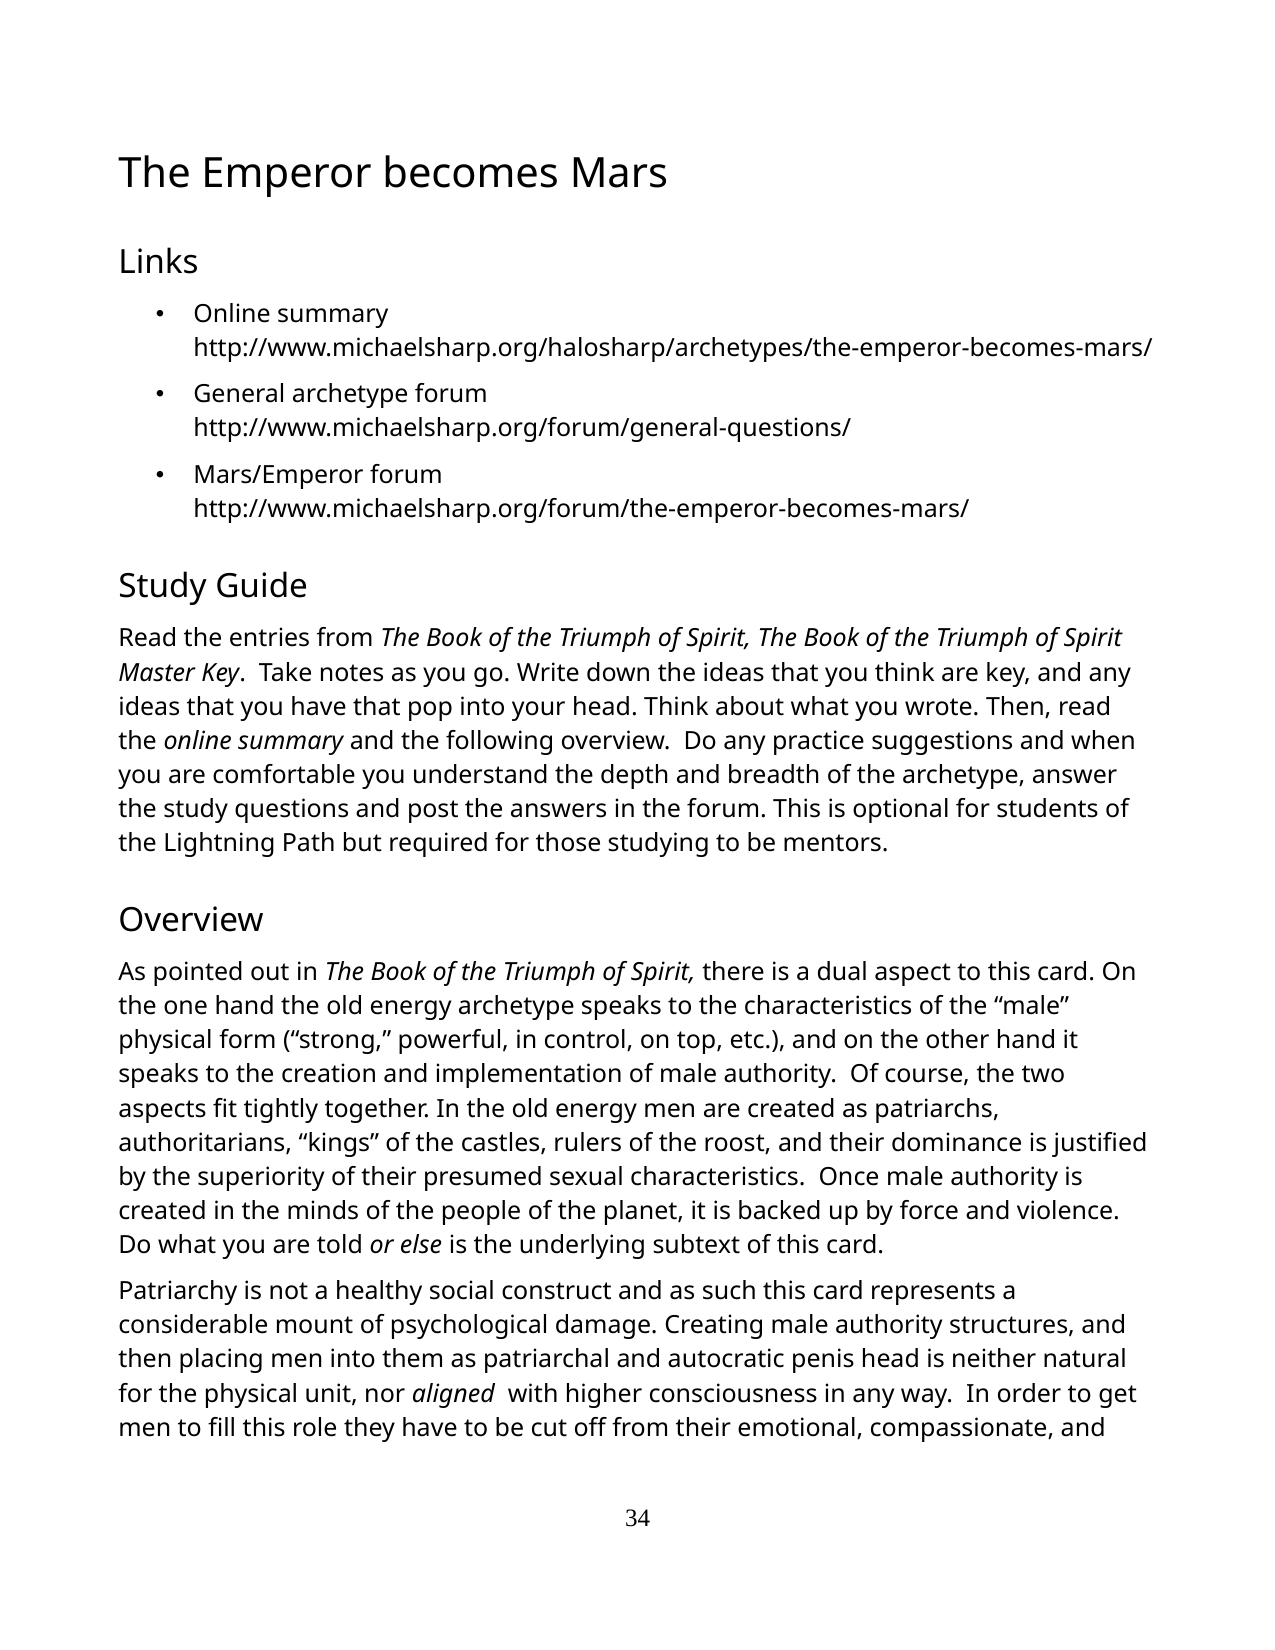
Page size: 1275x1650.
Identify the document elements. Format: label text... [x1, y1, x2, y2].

text Patriarchy is not a healthy social construct and as such this card represents a considerable mount of psychological damage. Creating male authority structures, and then placing men into them as patriarchal and autocratic penis head is neither natural for the physical unit, nor aligned with higher consciousness in any way. In order to get men to fill this role they have to be cut off from their emotional, compassionate, and [118, 1273, 1157, 1443]
list Online summary http://www.michaelsharp.org/halosharp/archetypes/the-emperor-becomes-mars/ [156, 295, 1157, 363]
subtitle Study Guide [118, 562, 1157, 608]
text Read the entries from The Book of the Triumph of Spirit, The Book of the Triumph of Spirit Master Key. Take notes as you go. Write down the ideas that you think are key, and any ideas that you have that pop into your head. Think about what you wrote. Then, read the online summary and the following overview. Do any practice suggestions and when you are comfortable you understand the depth and breadth of the archetype, answer the study questions and post the answers in the forum. This is optional for students of the Lightning Path but required for those studying to be mentors. [118, 620, 1157, 858]
subtitle Overview [118, 896, 1157, 941]
subtitle The Emperor becomes Mars [118, 143, 1157, 200]
list General archetype forum http://www.michaelsharp.org/forum/general-questions/ [156, 376, 1157, 444]
subtitle Links [118, 237, 1157, 283]
list Mars/Emperor forum http://www.michaelsharp.org/forum/the-emperor-becomes-mars/ [156, 457, 1157, 525]
text As pointed out in The Book of the Triumph of Spirit, there is a dual aspect to this card. On the one hand the old energy archetype speaks to the characteristics of the “male” physical form (“strong,” powerful, in control, on top, etc.), and on the other hand it speaks to the creation and implementation of male authority. Of course, the two aspects fit tightly together. In the old energy men are created as patriarchs, authoritarians, “kings” of the castles, rulers of the roost, and their dominance is justified by the superiority of their presumed sexual characteristics. Once male authority is created in the minds of the people of the planet, it is backed up by force and violence. Do what you are told or else is the underlying subtext of this card. [118, 954, 1157, 1261]
